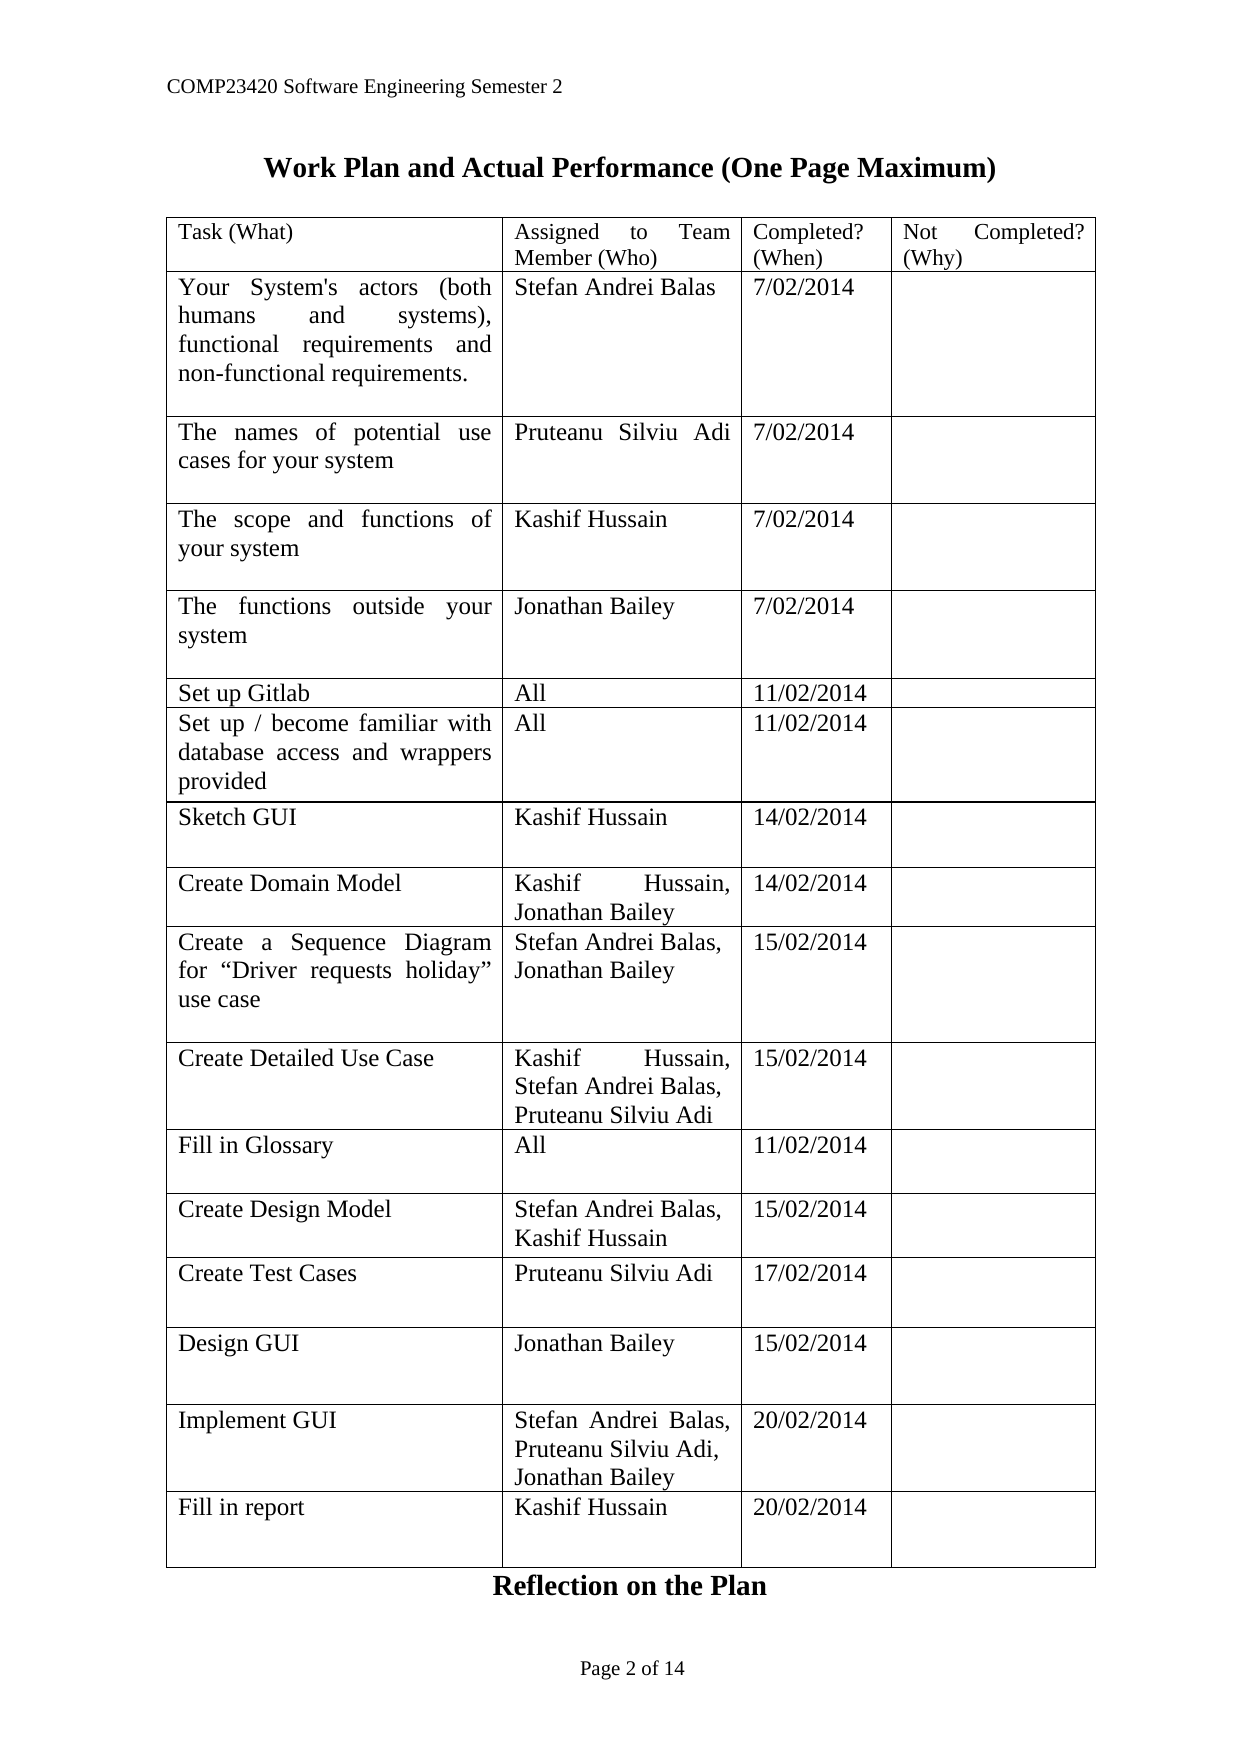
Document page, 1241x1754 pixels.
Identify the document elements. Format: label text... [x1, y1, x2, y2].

table_cell Stefan Andrei Balas, Kashif Hussain [503, 1194, 741, 1257]
table_cell Kashif Hussain [503, 803, 741, 867]
table_cell The names of potential use cases for your system [167, 417, 502, 503]
table_cell Design GUI [167, 1328, 502, 1404]
table_cell 7/02/2014 [742, 591, 891, 677]
table_cell Create Detailed Use Case [167, 1043, 502, 1129]
table_cell 17/02/2014 [742, 1258, 891, 1327]
table_cell 7/02/2014 [742, 504, 891, 590]
table_cell All [503, 1130, 741, 1193]
table_cell Set up Gitlab [167, 679, 502, 707]
table_cell Kashif Hussain, Jonathan Bailey [503, 868, 741, 926]
table_cell The functions outside your system [167, 591, 502, 677]
table_cell 11/02/2014 [742, 679, 891, 707]
table_cell Stefan Andrei Balas, Pruteanu Silviu Adi, Jonathan Bailey [503, 1405, 741, 1491]
table_cell Jonathan Bailey [503, 1328, 741, 1404]
table_cell [892, 504, 1095, 590]
table_cell 15/02/2014 [742, 1043, 891, 1129]
table_cell 15/02/2014 [742, 1328, 891, 1404]
table_cell Create Design Model [167, 1194, 502, 1257]
text Reflection on the Plan [167, 1568, 1092, 1602]
table_cell 15/02/2014 [742, 927, 891, 1042]
table_cell Create Test Cases [167, 1258, 502, 1327]
table_cell 7/02/2014 [742, 272, 891, 416]
text Work Plan and Actual Performance (One Page Maximum) [167, 150, 1092, 183]
table_cell [892, 417, 1095, 503]
table_cell [892, 1405, 1095, 1491]
table_cell [892, 591, 1095, 677]
table_cell 7/02/2014 [742, 417, 891, 503]
table_cell Create a Sequence Diagram for “Driver requests holiday” use case [167, 927, 502, 1042]
table_cell Kashif Hussain [503, 1492, 741, 1567]
table_cell 11/02/2014 [742, 708, 891, 801]
table_cell 14/02/2014 [742, 803, 891, 867]
table_cell [892, 679, 1095, 707]
table_cell Jonathan Bailey [503, 591, 741, 677]
table_cell Set up / become familiar with database access and wrappers provided [167, 708, 502, 801]
table_cell [892, 1328, 1095, 1404]
table_cell Stefan Andrei Balas [503, 272, 741, 416]
table_cell Implement GUI [167, 1405, 502, 1491]
table_cell 20/02/2014 [742, 1405, 891, 1491]
table_cell [892, 1194, 1095, 1257]
table_cell All [503, 708, 741, 801]
table_cell [892, 1043, 1095, 1129]
table_cell Kashif Hussain [503, 504, 741, 590]
table_header Assigned to Team Member (Who) [503, 218, 741, 271]
table_header Task (What) [167, 218, 502, 271]
table_cell [892, 1130, 1095, 1193]
table_cell [892, 708, 1095, 801]
table_header Not Completed? (Why) [892, 218, 1095, 271]
table_cell [892, 803, 1095, 867]
table_cell Fill in report [167, 1492, 502, 1567]
table_cell Sketch GUI [167, 803, 502, 867]
table_cell The scope and functions of your system [167, 504, 502, 590]
table_cell Stefan Andrei Balas, Jonathan Bailey [503, 927, 741, 1042]
table_header Completed? (When) [742, 218, 891, 271]
table_cell 20/02/2014 [742, 1492, 891, 1567]
table_cell Pruteanu Silviu Adi [503, 417, 741, 503]
table_cell [892, 1492, 1095, 1567]
table_cell [892, 927, 1095, 1042]
table_cell Your System's actors (both humans and systems), functional requirements and non-functional requirements. [167, 272, 502, 416]
table_cell [892, 1258, 1095, 1327]
table_cell Kashif Hussain, Stefan Andrei Balas, Pruteanu Silviu Adi [503, 1043, 741, 1129]
table_cell [892, 868, 1095, 926]
table_cell 11/02/2014 [742, 1130, 891, 1193]
table_cell Pruteanu Silviu Adi [503, 1258, 741, 1327]
table_cell 14/02/2014 [742, 868, 891, 926]
table_cell Create Domain Model [167, 868, 502, 926]
table_cell [892, 272, 1095, 416]
table_cell All [503, 679, 741, 707]
table_cell Fill in Glossary [167, 1130, 502, 1193]
table_cell 15/02/2014 [742, 1194, 891, 1257]
